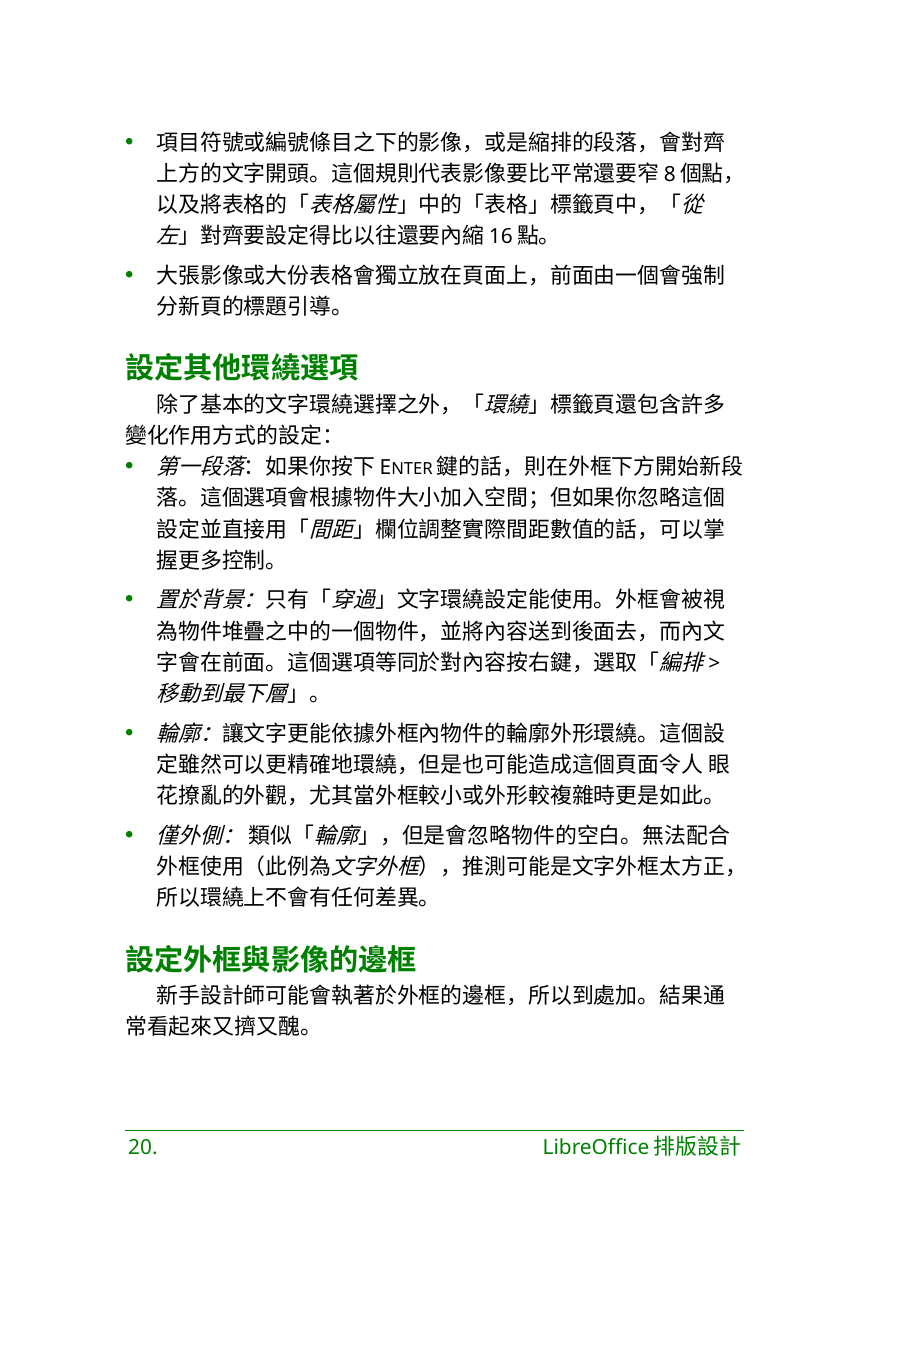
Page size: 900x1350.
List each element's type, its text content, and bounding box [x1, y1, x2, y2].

subtitle 設定外框與影像的邊框 [125, 936, 744, 978]
list 大張影像或大份表格會獨立放在頁面上，前面由一個會強制分新頁的標題引導。 [125, 258, 744, 321]
list 輪廓：讓文字更能依據外框內物件的輪廓外形環繞。這個設定雖然可以更精確地環繞，但是也可能造成這個頁面令人 眼花撩亂的外觀，尤其當外框較小或外形較複雜時更是如此。 [125, 716, 744, 810]
text 新手設計師可能會執著於外框的邊框，所以到處加。結果通常看起來又擠又醜。 [125, 978, 744, 1041]
list 置於背景：只有「穿過」文字環繞設定能使用。外框會被視為物件堆疊之中的一個物件，並將內容送到後面去，而內文字會在前面。這個選項等同於對內容按右鍵，選取「編排 > 移動到最下層」。 [125, 583, 744, 708]
list 僅外側： 類似「輪廓」，但是會忽略物件的空白。無法配合外框使用（此例為文字外框），推測可能是文字外框太方正，所以環繞上不會有任何差異。 [125, 818, 744, 912]
list 項目符號或編號條目之下的影像，或是縮排的段落，會對齊上方的文字開頭。這個規則代表影像要比平常還要窄8個點，以及將表格的「表格屬性」中的「表格」標籤頁中，「從左」對齊要設定得比以往還要內縮16點。 [125, 125, 744, 250]
subtitle 設定其他環繞選項 [125, 345, 744, 387]
list 第一段落：如果你按下Enter鍵的話，則在外框下方開始新段落。這個選項會根據物件大小加入空間；但如果你忽略這個設定並直接用「間距」欄位調整實際間距數值的話，可以掌握更多控制。 [125, 449, 744, 574]
text 除了基本的文字環繞選擇之外，「環繞」標籤頁還包含許多變化作用方式的設定： [125, 387, 744, 449]
